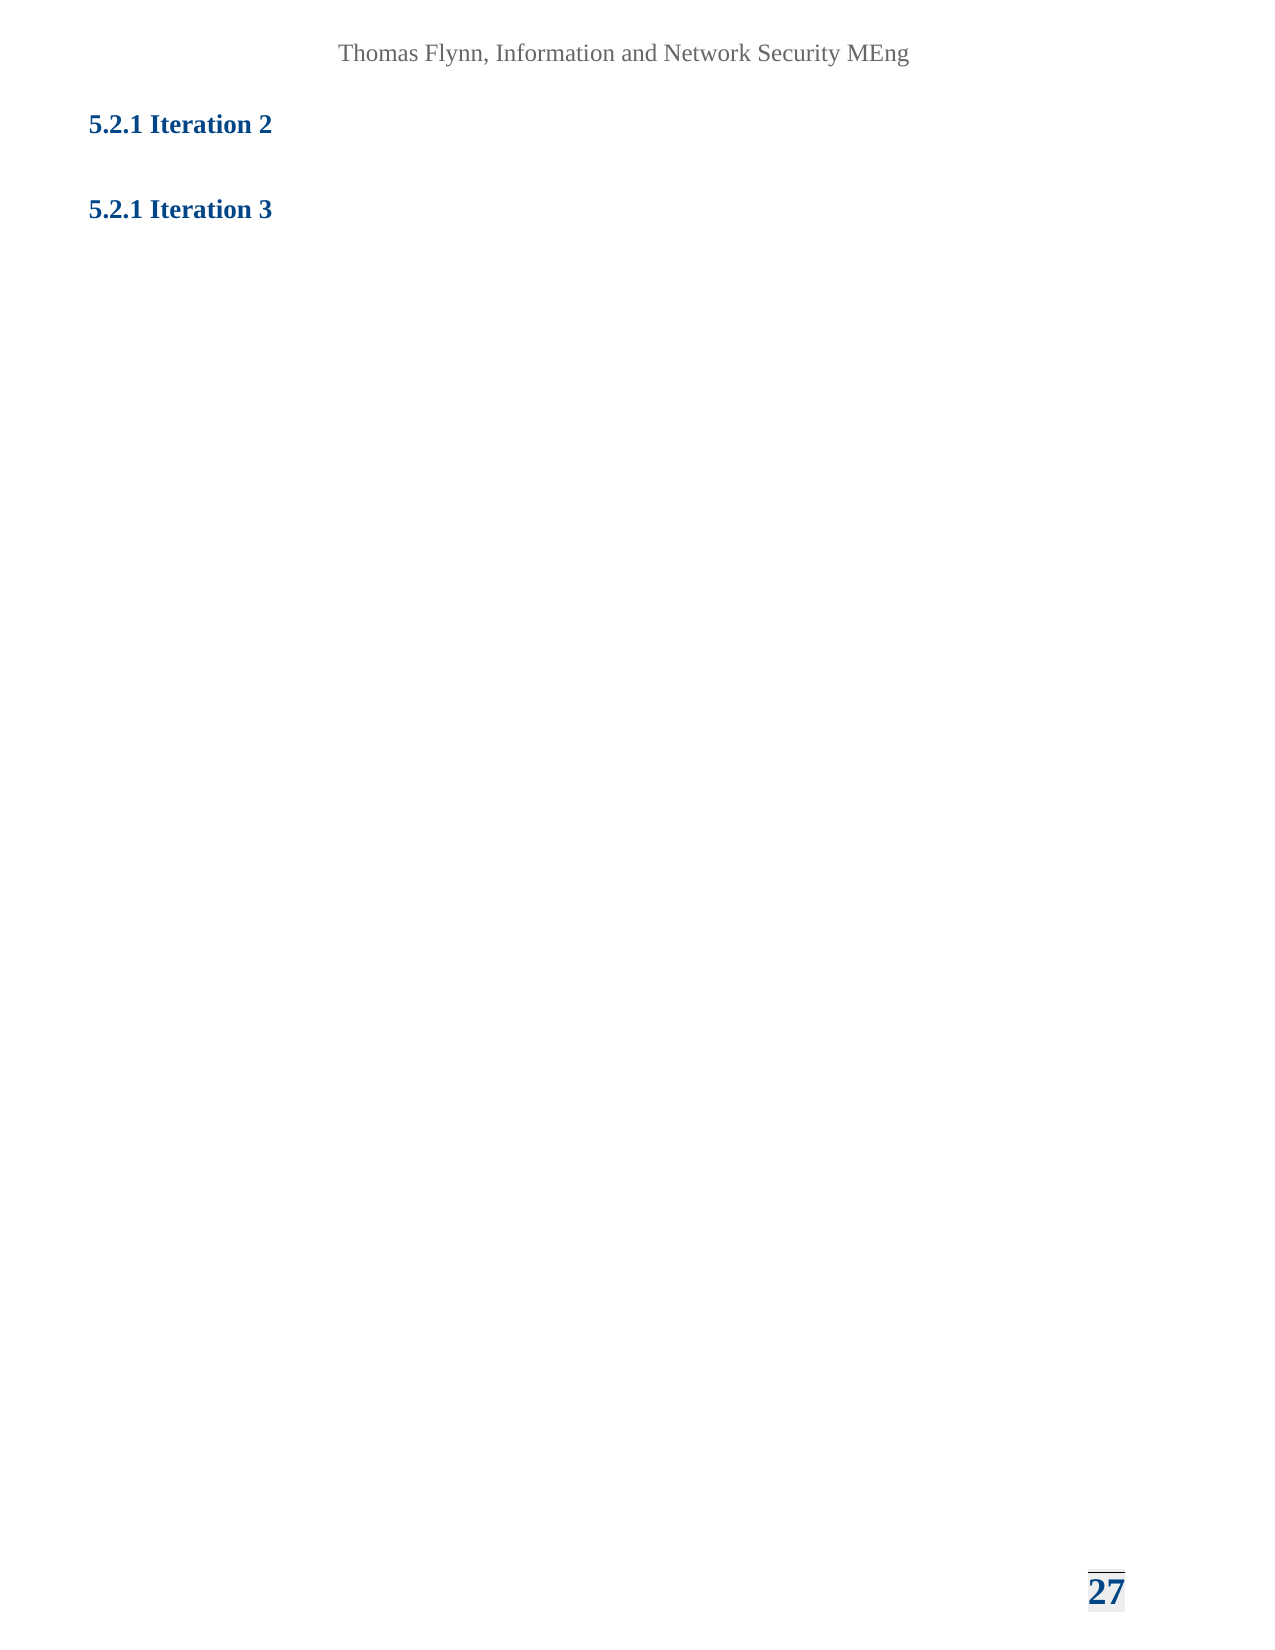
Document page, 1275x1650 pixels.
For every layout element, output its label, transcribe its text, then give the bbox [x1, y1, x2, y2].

subtitle 5.2.1 Iteration 3 [89, 194, 1125, 225]
subtitle 5.2.1 Iteration 2 [89, 108, 1125, 139]
